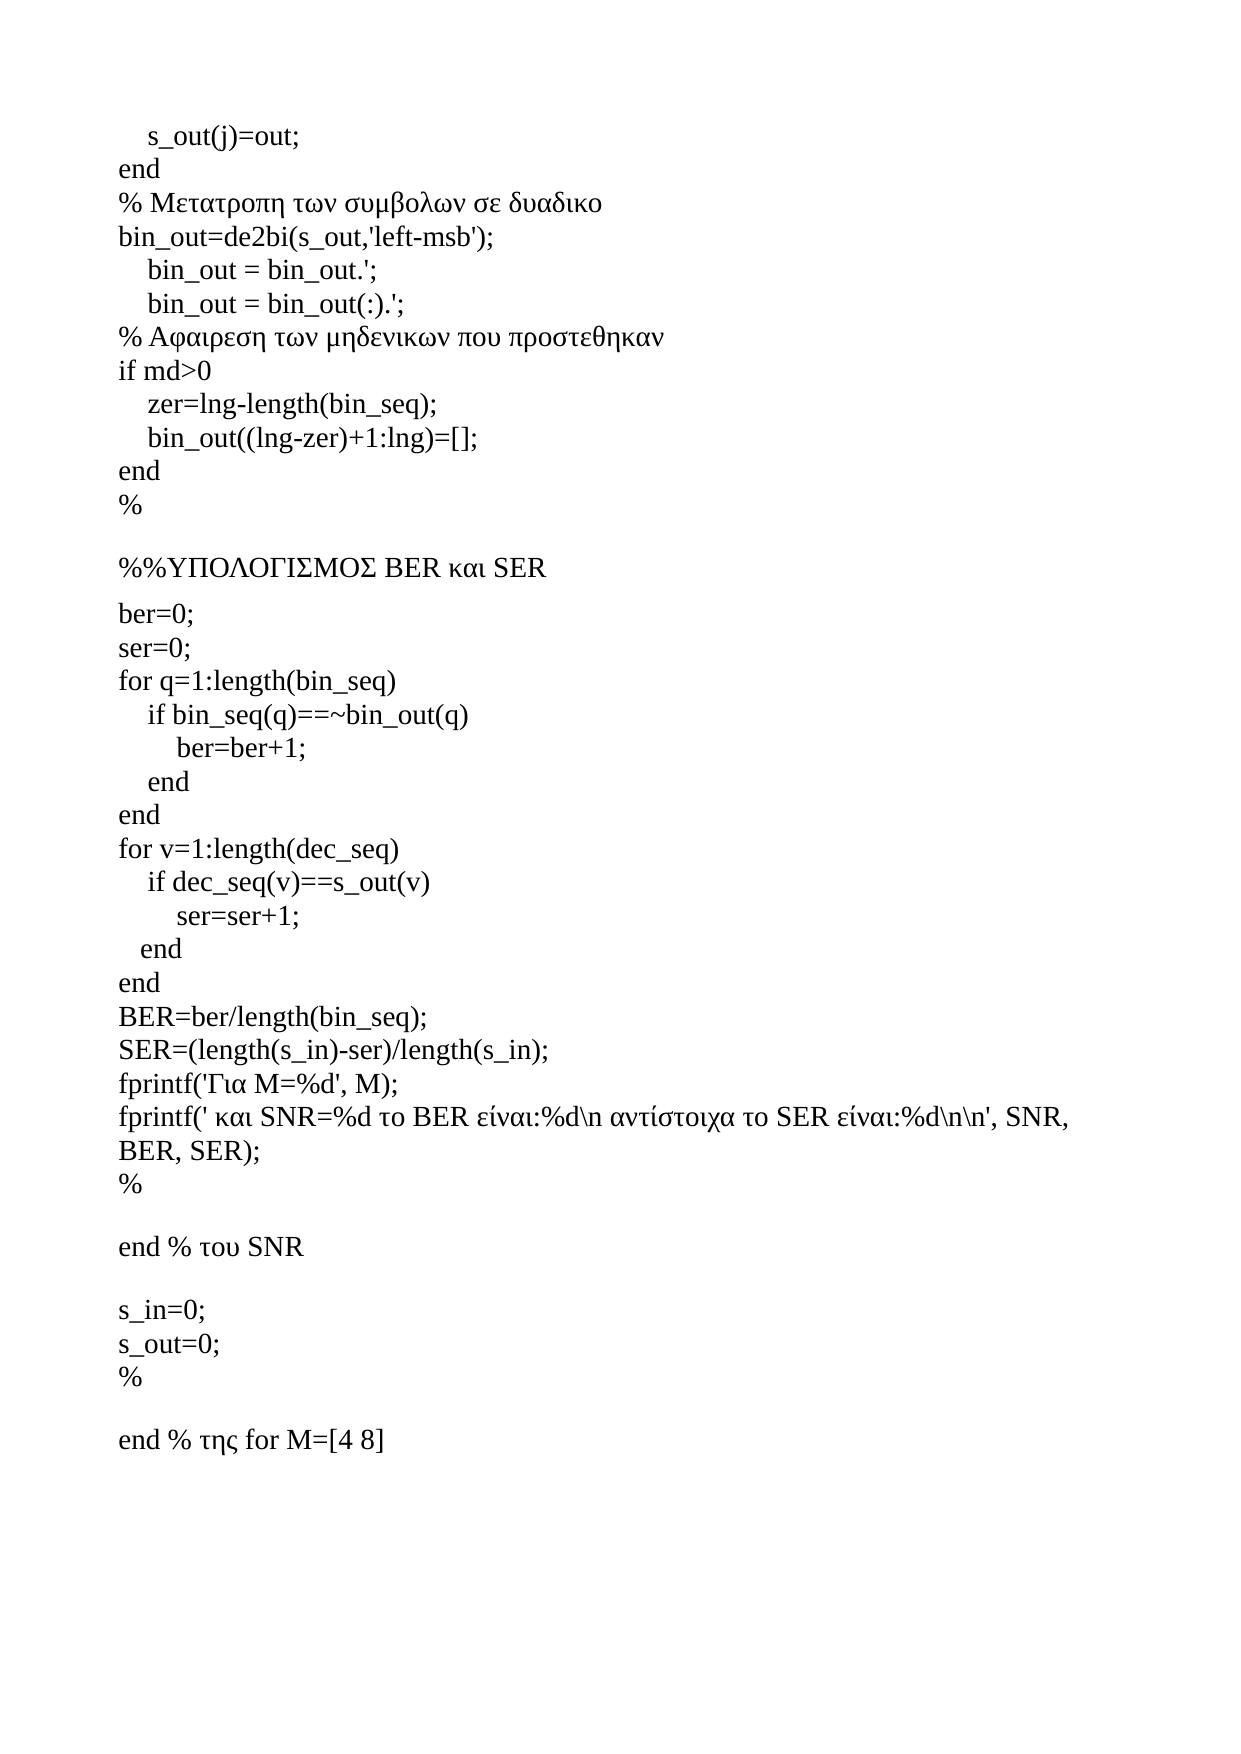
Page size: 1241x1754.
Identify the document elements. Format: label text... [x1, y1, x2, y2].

text end % του SNR [118, 1229, 1122, 1263]
text end % της for M=[4 8] [118, 1422, 1122, 1456]
text % Αφαιρεση των μηδενικων που προστεθηκαν [118, 319, 1122, 353]
text ber=ber+1; [118, 730, 1122, 764]
text zer=lng-length(bin_seq); [118, 386, 1122, 420]
text % Μετατροπη των συμβολων σε δυαδικο [118, 185, 1122, 219]
text s_out(j)=out; [118, 118, 1122, 152]
text bin_out((lng-zer)+1:lng)=[]; [118, 420, 1122, 453]
subtitle %%ΥΠΟΛΟΓΙΣΜΟΣ BER και SER [118, 550, 1122, 584]
text bin_out=de2bi(s_out,'left-msb'); [118, 219, 1122, 252]
text BER=ber/length(bin_seq); [118, 999, 1122, 1032]
text % [118, 1359, 1122, 1393]
text if md>0 [118, 353, 1122, 386]
text ser=ser+1; [118, 898, 1122, 932]
text for v=1:length(dec_seq) [118, 831, 1122, 864]
text SER=(length(s_in)-ser)/length(s_in); [118, 1032, 1122, 1066]
text end [118, 965, 1122, 999]
text end [118, 453, 1122, 487]
text bin_out = bin_out(:).'; [118, 286, 1122, 319]
text end [118, 932, 1122, 965]
text % [118, 487, 1122, 521]
text % [118, 1166, 1122, 1200]
text end [118, 152, 1122, 185]
text ser=0; [118, 630, 1122, 663]
text ber=0; [118, 596, 1122, 630]
text for q=1:length(bin_seq) [118, 663, 1122, 697]
text if dec_seq(v)==s_out(v) [118, 864, 1122, 898]
text s_in=0; [118, 1292, 1122, 1326]
text end [118, 764, 1122, 797]
text if bin_seq(q)==~bin_out(q) [118, 697, 1122, 730]
text end [118, 797, 1122, 831]
text fprintf(' και SNR=%d το BER είναι:%d\n αντίστοιχα το SER είναι:%d\n\n', SNR, BER, SER); [118, 1099, 1122, 1166]
text s_out=0; [118, 1326, 1122, 1359]
text bin_out = bin_out.'; [118, 252, 1122, 286]
text fprintf('Για Μ=%d', M); [118, 1066, 1122, 1099]
